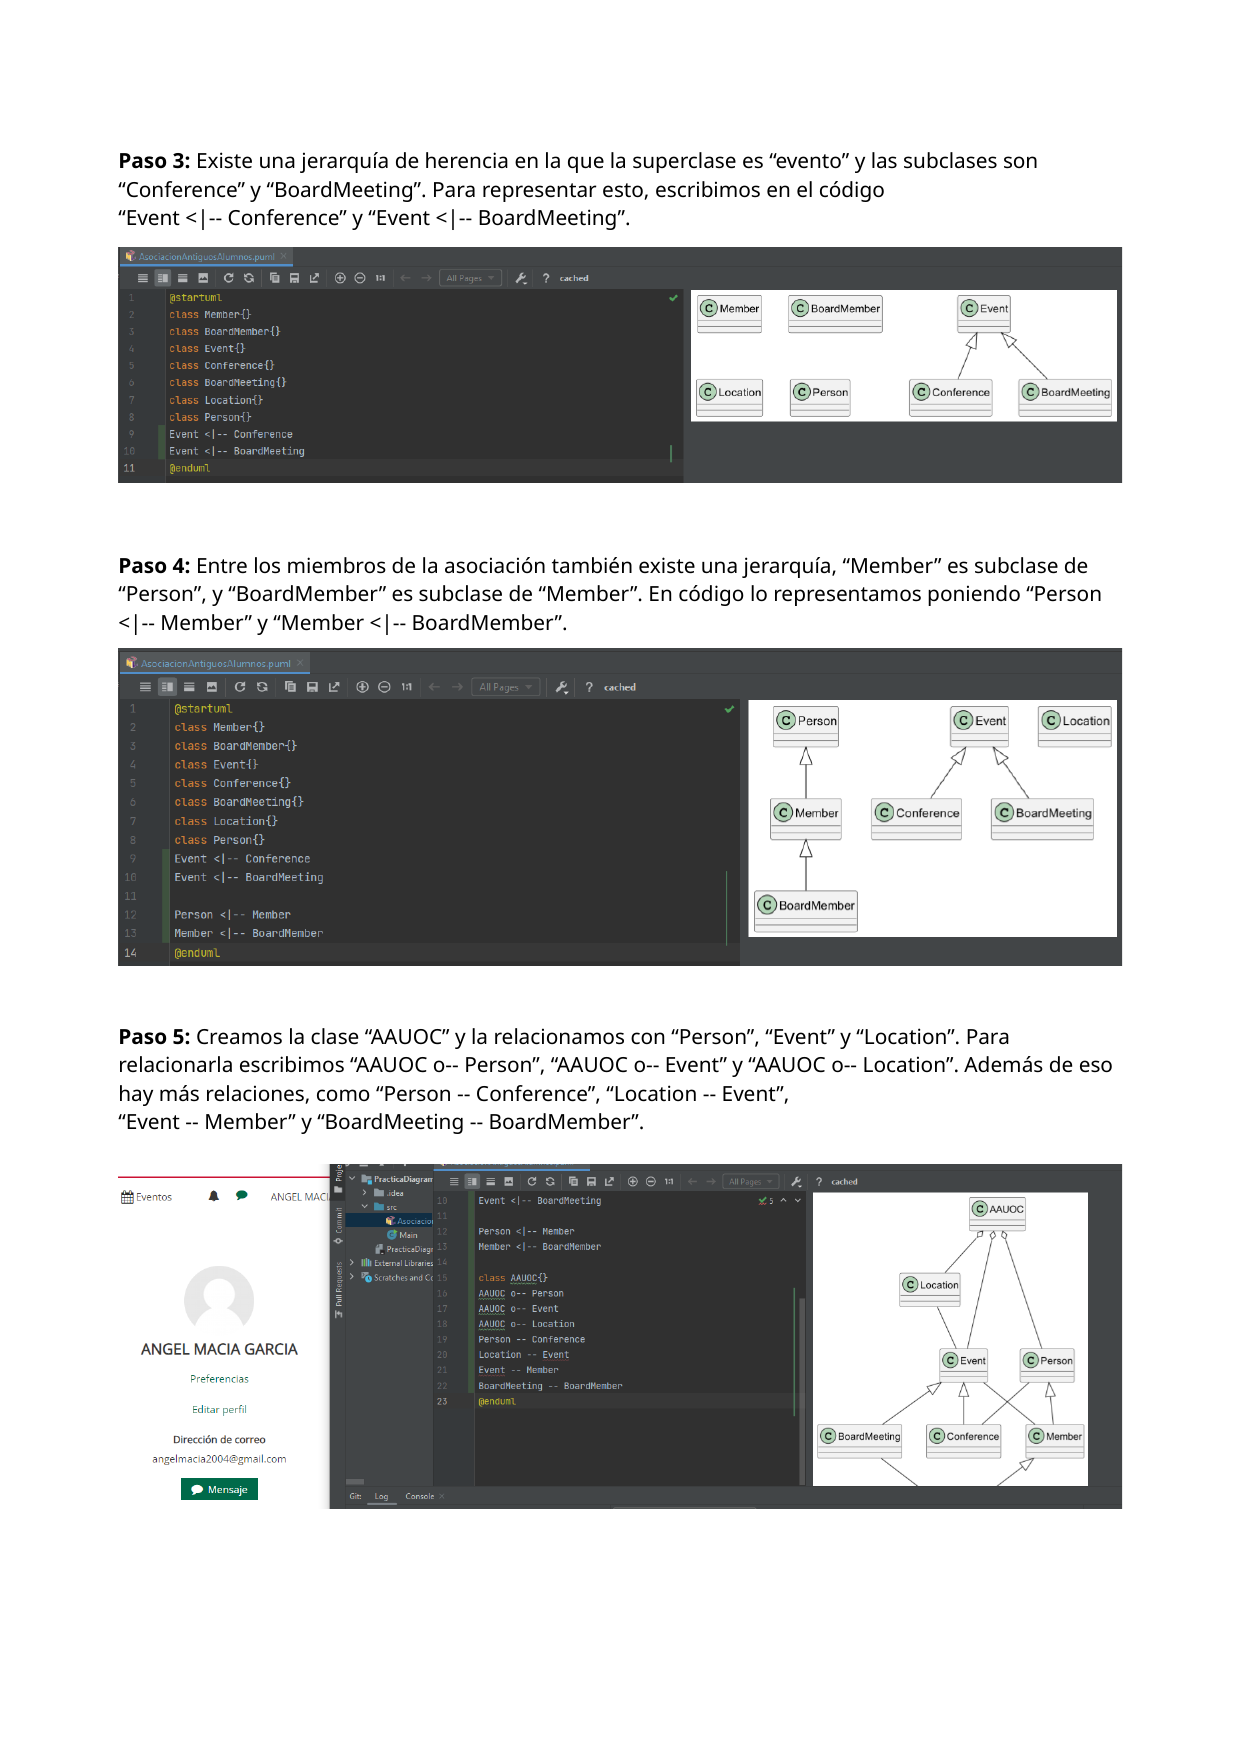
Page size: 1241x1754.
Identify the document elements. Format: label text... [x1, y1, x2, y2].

text Paso 3: Existe una jerarquía de herencia en la que la superclase es “evento” y las subclases son “Conference” y “BoardMeeting”. Para representar esto, escribimos en el código “Event <|-- Conference” y “Event <|-- BoardMeeting”. [118, 147, 1122, 232]
picture [118, 648, 1123, 966]
picture [118, 1164, 1123, 1509]
picture [118, 247, 1123, 483]
text Paso 4: Entre los miembros de la asociación también existe una jerarquía, “Member” es subclase de “Person”, y “BoardMember” es subclase de “Member”. En código lo representamos poniendo “Person <|-- Member” y “Member <|-- BoardMember”. [118, 551, 1122, 636]
text Paso 5: Creamos la clase “AAUOC” y la relacionamos con “Person”, “Event” y “Location”. Para relacionarla escribimos “AAUOC o-- Person”, “AAUOC o-- Event” y “AAUOC o-- Location”. Además de eso hay más relaciones, como “Person -- Conference”, “Location -- Event”, “Event -- Member” y “BoardMeeting -- BoardMember”. [118, 1022, 1122, 1136]
